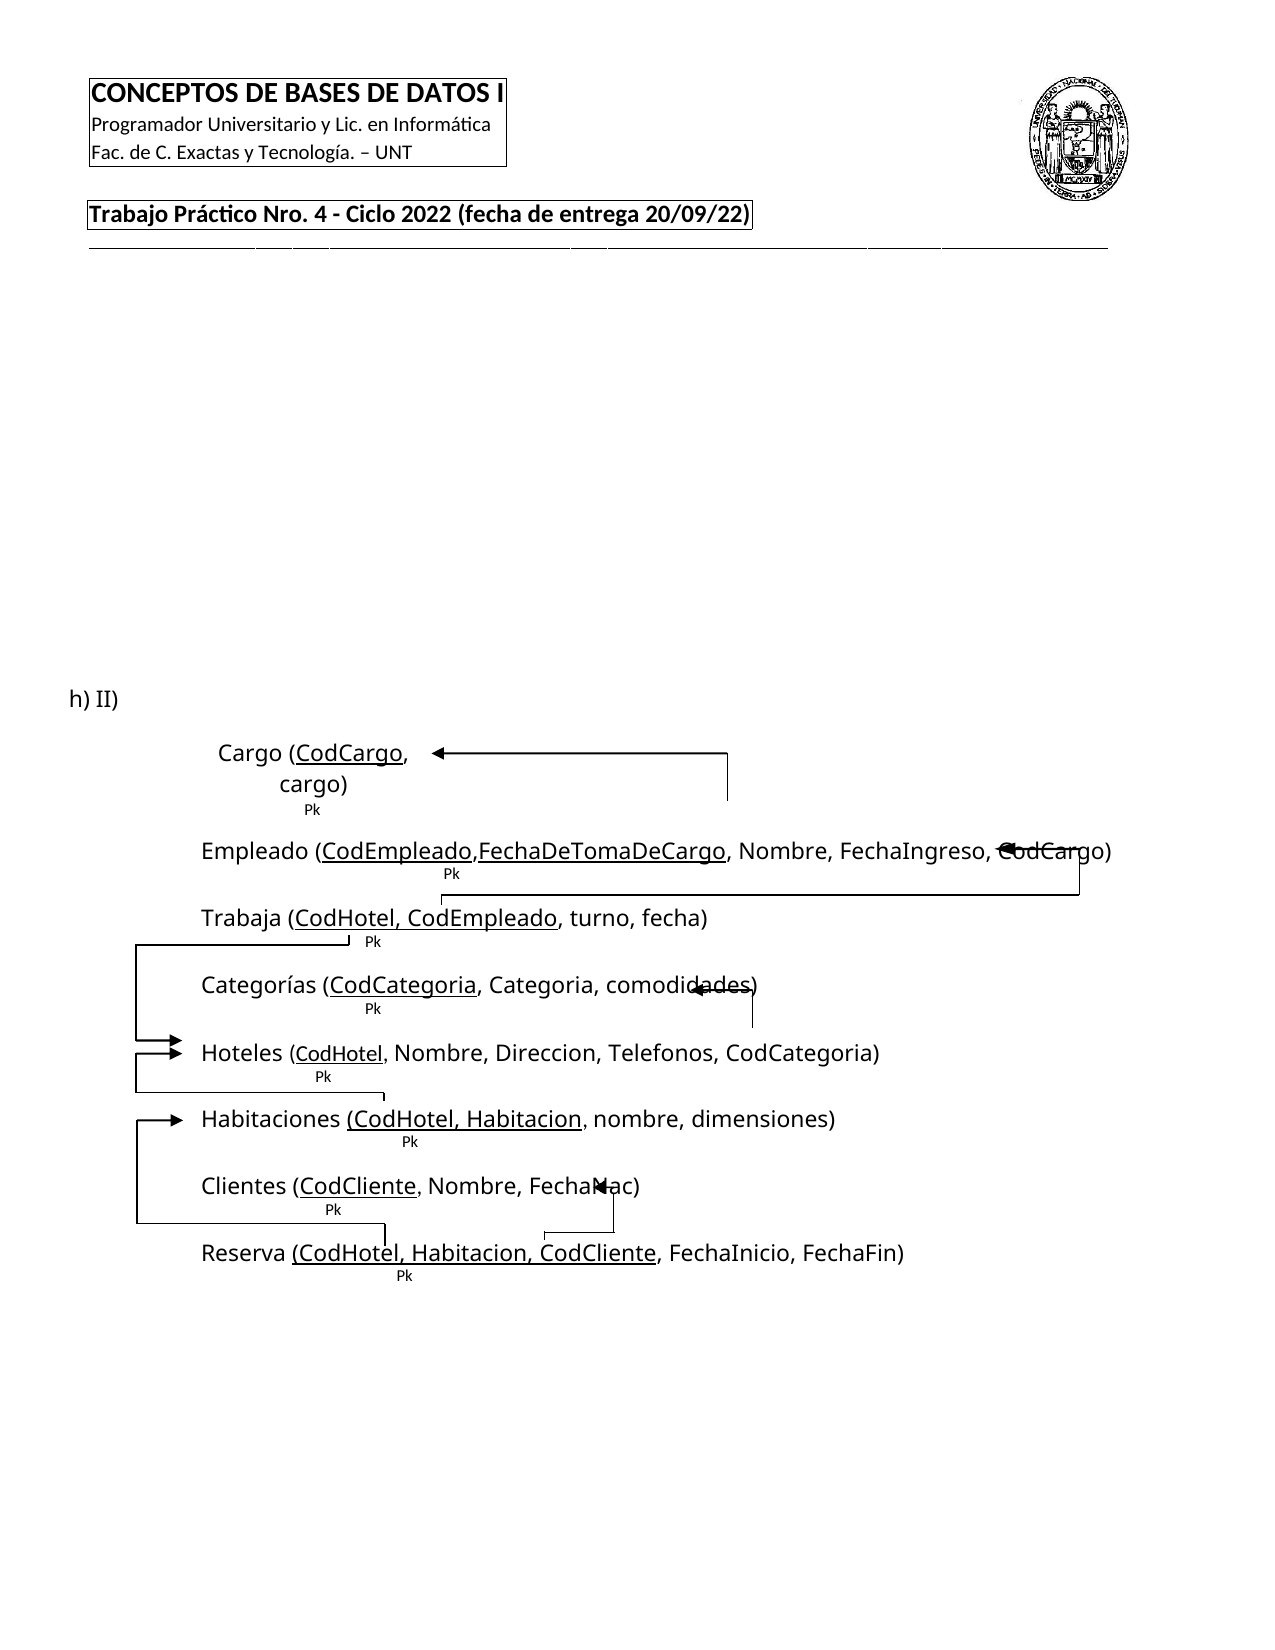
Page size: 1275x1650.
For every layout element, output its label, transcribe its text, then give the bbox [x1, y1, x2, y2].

text Clientes (CodCliente, Nombre, FechaNac) [201, 1173, 1198, 1200]
text Cargo (CodCargo, cargo) [199, 737, 427, 799]
text Empleado (CodEmpleado,FechaDeTomaDeCargo, Nombre, FechaIngreso, CodCargo) [201, 838, 1198, 864]
text h) II) [86, 693, 115, 711]
text Trabaja (CodHotel, CodEmpleado, turno, fecha) [201, 905, 1198, 932]
picture [1017, 77, 1129, 201]
text Pk [197, 799, 427, 820]
text Pk [315, 1067, 1198, 1086]
text Pk [325, 1200, 1198, 1219]
text Pk [365, 999, 1198, 1018]
text Habitaciones (CodHotel, Habitacion, nombre, dimensiones) [201, 1106, 1198, 1133]
text Pk [365, 932, 1198, 951]
text h) II) [69, 693, 87, 711]
text Hoteles (CodHotel, Nombre, Direccion, Telefonos, CodCategoria) [201, 1039, 1198, 1067]
text Pk [346, 864, 1198, 883]
text Pk [402, 1133, 1198, 1152]
text Categorías (CodCategoria, Categoria, comodidades) [201, 972, 1198, 999]
text Pk [396, 1267, 1198, 1285]
text h) II) [114, 693, 1198, 711]
text Reserva (CodHotel, Habitacion, CodCliente, FechaInicio, FechaFin) [201, 1241, 1198, 1267]
